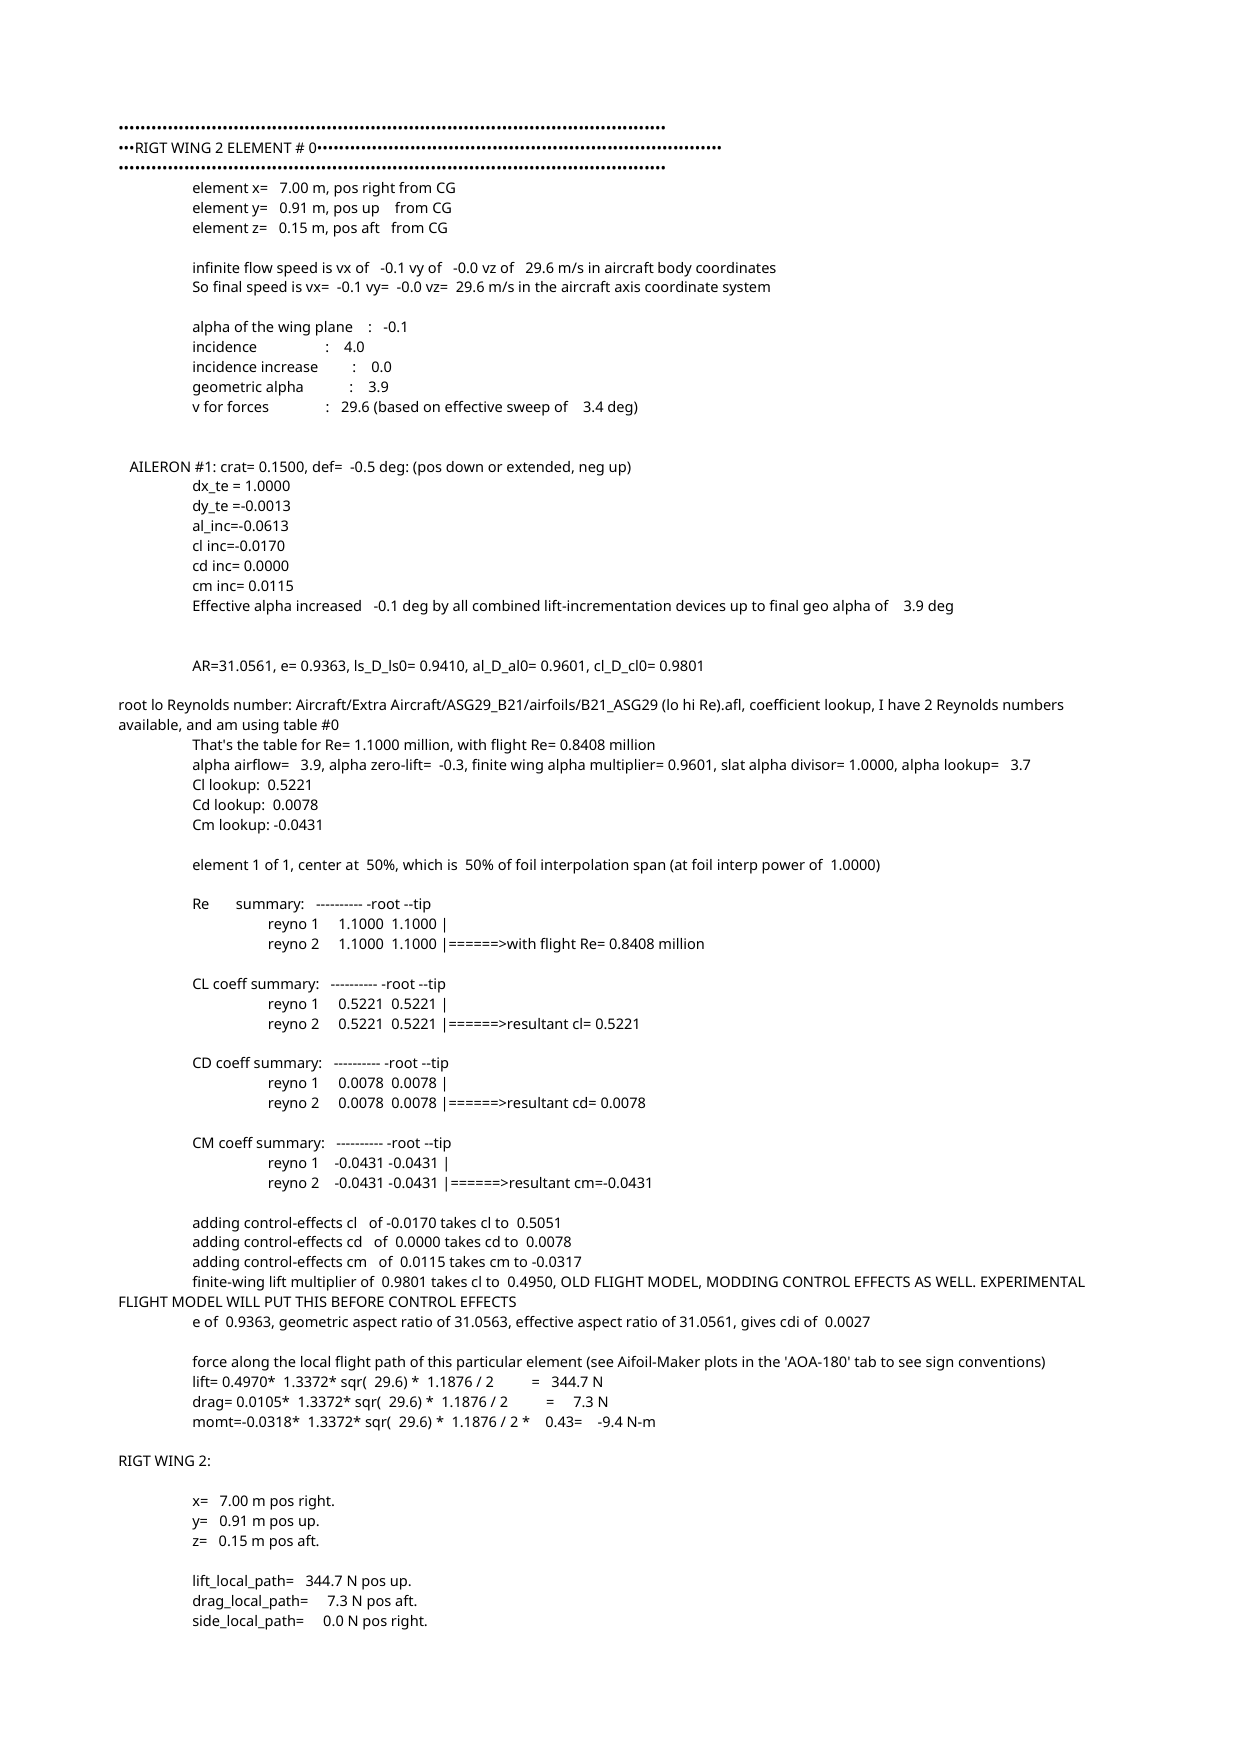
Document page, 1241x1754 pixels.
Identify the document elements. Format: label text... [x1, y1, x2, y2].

text reyno 2 -0.0431 -0.0431 |======>resultant cm=-0.0431 [118, 1173, 1122, 1192]
text alpha airflow= 3.9, alpha zero-lift= -0.3, finite wing alpha multiplier= 0.9601, slat alpha divisor= 1.0000, alpha lookup= 3.7 [118, 755, 1122, 775]
text That's the table for Re= 1.1000 million, with flight Re= 0.8408 million [118, 735, 1122, 755]
text reyno 1 -0.0431 -0.0431 | [118, 1153, 1122, 1173]
text lift_local_path= 344.7 N pos up. [118, 1571, 1122, 1590]
text finite-wing lift multiplier of 0.9801 takes cl to 0.4950, OLD FLIGHT MODEL, MODDING CONTROL EFFECTS AS WELL. EXPERIMENTAL FLIGHT MODEL WILL PUT THIS BEFORE CONTROL EFFECTS [118, 1272, 1122, 1312]
text geometric alpha : 3.9 [118, 377, 1122, 397]
text incidence increase : 0.0 [118, 357, 1122, 377]
text dx_te = 1.0000 [118, 476, 1122, 496]
text Cd lookup: 0.0078 [118, 794, 1122, 814]
text drag_local_path= 7.3 N pos aft. [118, 1590, 1122, 1610]
text Cm lookup: -0.0431 [118, 814, 1122, 834]
text y= 0.91 m pos up. [118, 1511, 1122, 1531]
text al_inc=-0.0613 [118, 516, 1122, 536]
text adding control-effects cl of -0.0170 takes cl to 0.5051 [118, 1212, 1122, 1232]
text momt=-0.0318* 1.3372* sqr( 29.6) * 1.1876 / 2 * 0.43= -9.4 N-m [118, 1411, 1122, 1431]
text force along the local flight path of this particular element (see Aifoil-Maker plots in the 'AOA-180' tab to see sign conventions) [118, 1352, 1122, 1372]
text reyno 1 0.5221 0.5221 | [118, 993, 1122, 1013]
text Effective alpha increased -0.1 deg by all combined lift-incrementation devices up to final geo alpha of 3.9 deg [118, 596, 1122, 616]
text element x= 7.00 m, pos right from CG [118, 178, 1122, 198]
text drag= 0.0105* 1.3372* sqr( 29.6) * 1.1876 / 2 = 7.3 N [118, 1391, 1122, 1411]
text RIGT WING 2: [118, 1451, 1122, 1471]
text reyno 2 1.1000 1.1000 |======>with flight Re= 0.8408 million [118, 934, 1122, 954]
text adding control-effects cd of 0.0000 takes cd to 0.0078 [118, 1232, 1122, 1252]
text infinite flow speed is vx of -0.1 vy of -0.0 vz of 29.6 m/s in aircraft body coordinates [118, 257, 1122, 277]
text Cl lookup: 0.5221 [118, 775, 1122, 794]
text alpha of the wing plane : -0.1 [118, 317, 1122, 337]
text e of 0.9363, geometric aspect ratio of 31.0563, effective aspect ratio of 31.0561, gives cdi of 0.0027 [118, 1312, 1122, 1332]
text reyno 2 0.0078 0.0078 |======>resultant cd= 0.0078 [118, 1093, 1122, 1113]
text cm inc= 0.0115 [118, 576, 1122, 596]
text •••RIGT WING 2 ELEMENT # 0•••••••••••••••••••••••••••••••••••••••••••••••••••••••••••••••••••••••••• [118, 138, 1122, 158]
text AR=31.0561, e= 0.9363, ls_D_ls0= 0.9410, al_D_al0= 0.9601, cl_D_cl0= 0.9801 [118, 655, 1122, 675]
text cl inc=-0.0170 [118, 536, 1122, 556]
text incidence : 4.0 [118, 337, 1122, 357]
text element y= 0.91 m, pos up from CG [118, 198, 1122, 218]
text adding control-effects cm of 0.0115 takes cm to -0.0317 [118, 1252, 1122, 1272]
text AILERON #1: crat= 0.1500, def= -0.5 deg: (pos down or extended, neg up) [118, 456, 1122, 476]
text side_local_path= 0.0 N pos right. [118, 1610, 1122, 1630]
text element 1 of 1, center at 50%, which is 50% of foil interpolation span (at foil interp power of 1.0000) [118, 854, 1122, 874]
text cd inc= 0.0000 [118, 556, 1122, 576]
text dy_te =-0.0013 [118, 496, 1122, 516]
text CM coeff summary: ---------- -root --tip [118, 1133, 1122, 1153]
text reyno 2 0.5221 0.5221 |======>resultant cl= 0.5221 [118, 1013, 1122, 1033]
text reyno 1 1.1000 1.1000 | [118, 914, 1122, 934]
text •••••••••••••••••••••••••••••••••••••••••••••••••••••••••••••••••••••••••••••••••••••••••••••••••••• [118, 118, 1122, 138]
text reyno 1 0.0078 0.0078 | [118, 1073, 1122, 1093]
text element z= 0.15 m, pos aft from CG [118, 218, 1122, 237]
text x= 7.00 m pos right. [118, 1491, 1122, 1511]
text lift= 0.4970* 1.3372* sqr( 29.6) * 1.1876 / 2 = 344.7 N [118, 1372, 1122, 1391]
text z= 0.15 m pos aft. [118, 1531, 1122, 1551]
text v for forces : 29.6 (based on effective sweep of 3.4 deg) [118, 397, 1122, 417]
text CD coeff summary: ---------- -root --tip [118, 1053, 1122, 1073]
text root lo Reynolds number: Aircraft/Extra Aircraft/ASG29_B21/airfoils/B21_ASG29 (lo hi Re).afl, coefficient lookup, I have 2 Reynolds numbers available, and am using table #0 [118, 695, 1122, 735]
text Re summary: ---------- -root --tip [118, 894, 1122, 914]
text So final speed is vx= -0.1 vy= -0.0 vz= 29.6 m/s in the aircraft axis coordinate system [118, 277, 1122, 297]
text CL coeff summary: ---------- -root --tip [118, 974, 1122, 993]
text •••••••••••••••••••••••••••••••••••••••••••••••••••••••••••••••••••••••••••••••••••••••••••••••••••• [118, 158, 1122, 178]
